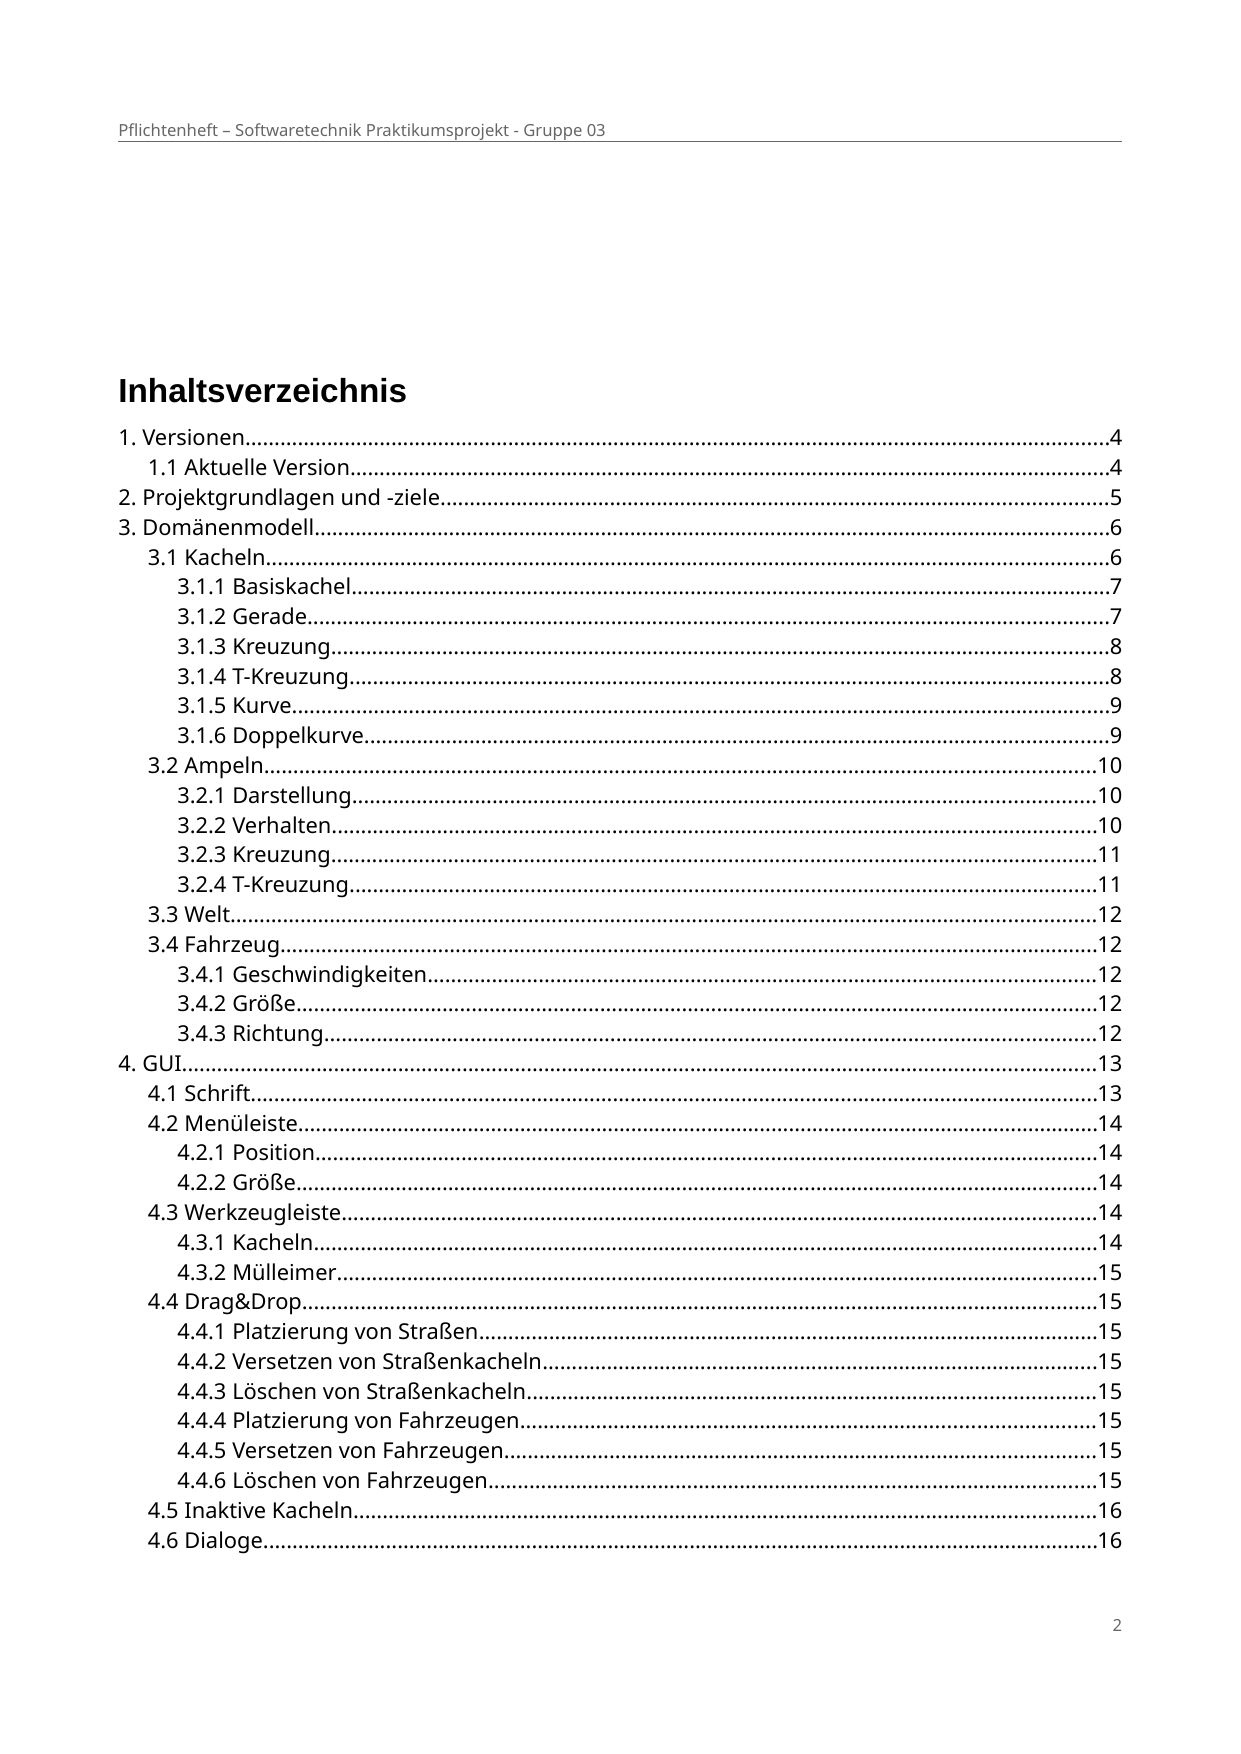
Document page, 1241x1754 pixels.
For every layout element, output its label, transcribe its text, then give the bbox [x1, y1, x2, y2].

text 3.2.3 Kreuzung 11 [177, 839, 1122, 869]
text 4.2 Menüleiste 14 [148, 1107, 1122, 1137]
text 3. Domänenmodell 6 [118, 512, 1122, 541]
text 3.1 Kacheln 6 [148, 541, 1122, 571]
text 3.1.3 Kreuzung 8 [177, 631, 1122, 661]
text 3.4.1 Geschwindigkeiten 12 [177, 958, 1122, 988]
text 4.4 Drag&Drop 15 [148, 1286, 1122, 1316]
text 4.3.1 Kacheln 14 [177, 1227, 1122, 1256]
text 4.2.2 Größe 14 [177, 1167, 1122, 1197]
text 3.3 Welt 12 [148, 899, 1122, 929]
text 3.2.4 T-Kreuzung 11 [177, 869, 1122, 899]
text 4.2.1 Position 14 [177, 1137, 1122, 1167]
text 4.4.1 Platzierung von Straßen 15 [177, 1316, 1122, 1346]
text 3.4.2 Größe 12 [177, 988, 1122, 1018]
text 4.6 Dialoge 16 [148, 1524, 1122, 1554]
text 3.1.2 Gerade 7 [177, 601, 1122, 631]
text 3.1.4 T-Kreuzung 8 [177, 661, 1122, 690]
text 4.4.4 Platzierung von Fahrzeugen 15 [177, 1405, 1122, 1435]
text 3.4 Fahrzeug 12 [148, 929, 1122, 958]
text 3.2.1 Darstellung 10 [177, 780, 1122, 809]
text 3.2 Ampeln 10 [148, 750, 1122, 780]
text 4.4.6 Löschen von Fahrzeugen 15 [177, 1465, 1122, 1495]
text 3.1.6 Doppelkurve 9 [177, 720, 1122, 750]
text 3.1.5 Kurve 9 [177, 690, 1122, 720]
text 4.4.3 Löschen von Straßenkacheln 15 [177, 1376, 1122, 1405]
text 1.1 Aktuelle Version 4 [148, 452, 1122, 482]
text 4.5 Inaktive Kacheln 16 [148, 1495, 1122, 1524]
text 4.4.2 Versetzen von Straßenkacheln 15 [177, 1346, 1122, 1376]
text 1. Versionen 4 [118, 422, 1122, 452]
subtitle Inhaltsverzeichnis [118, 371, 1122, 410]
text 3.1.1 Basiskachel 7 [177, 571, 1122, 601]
text 3.2.2 Verhalten 10 [177, 809, 1122, 839]
text 4.3.2 Mülleimer 15 [177, 1256, 1122, 1286]
text 4.1 Schrift 13 [148, 1078, 1122, 1107]
text 3.4.3 Richtung 12 [177, 1018, 1122, 1048]
text 2. Projektgrundlagen und -ziele 5 [118, 482, 1122, 512]
text 4.3 Werkzeugleiste 14 [148, 1197, 1122, 1227]
text 4. GUI 13 [118, 1048, 1122, 1078]
text 4.4.5 Versetzen von Fahrzeugen 15 [177, 1435, 1122, 1465]
